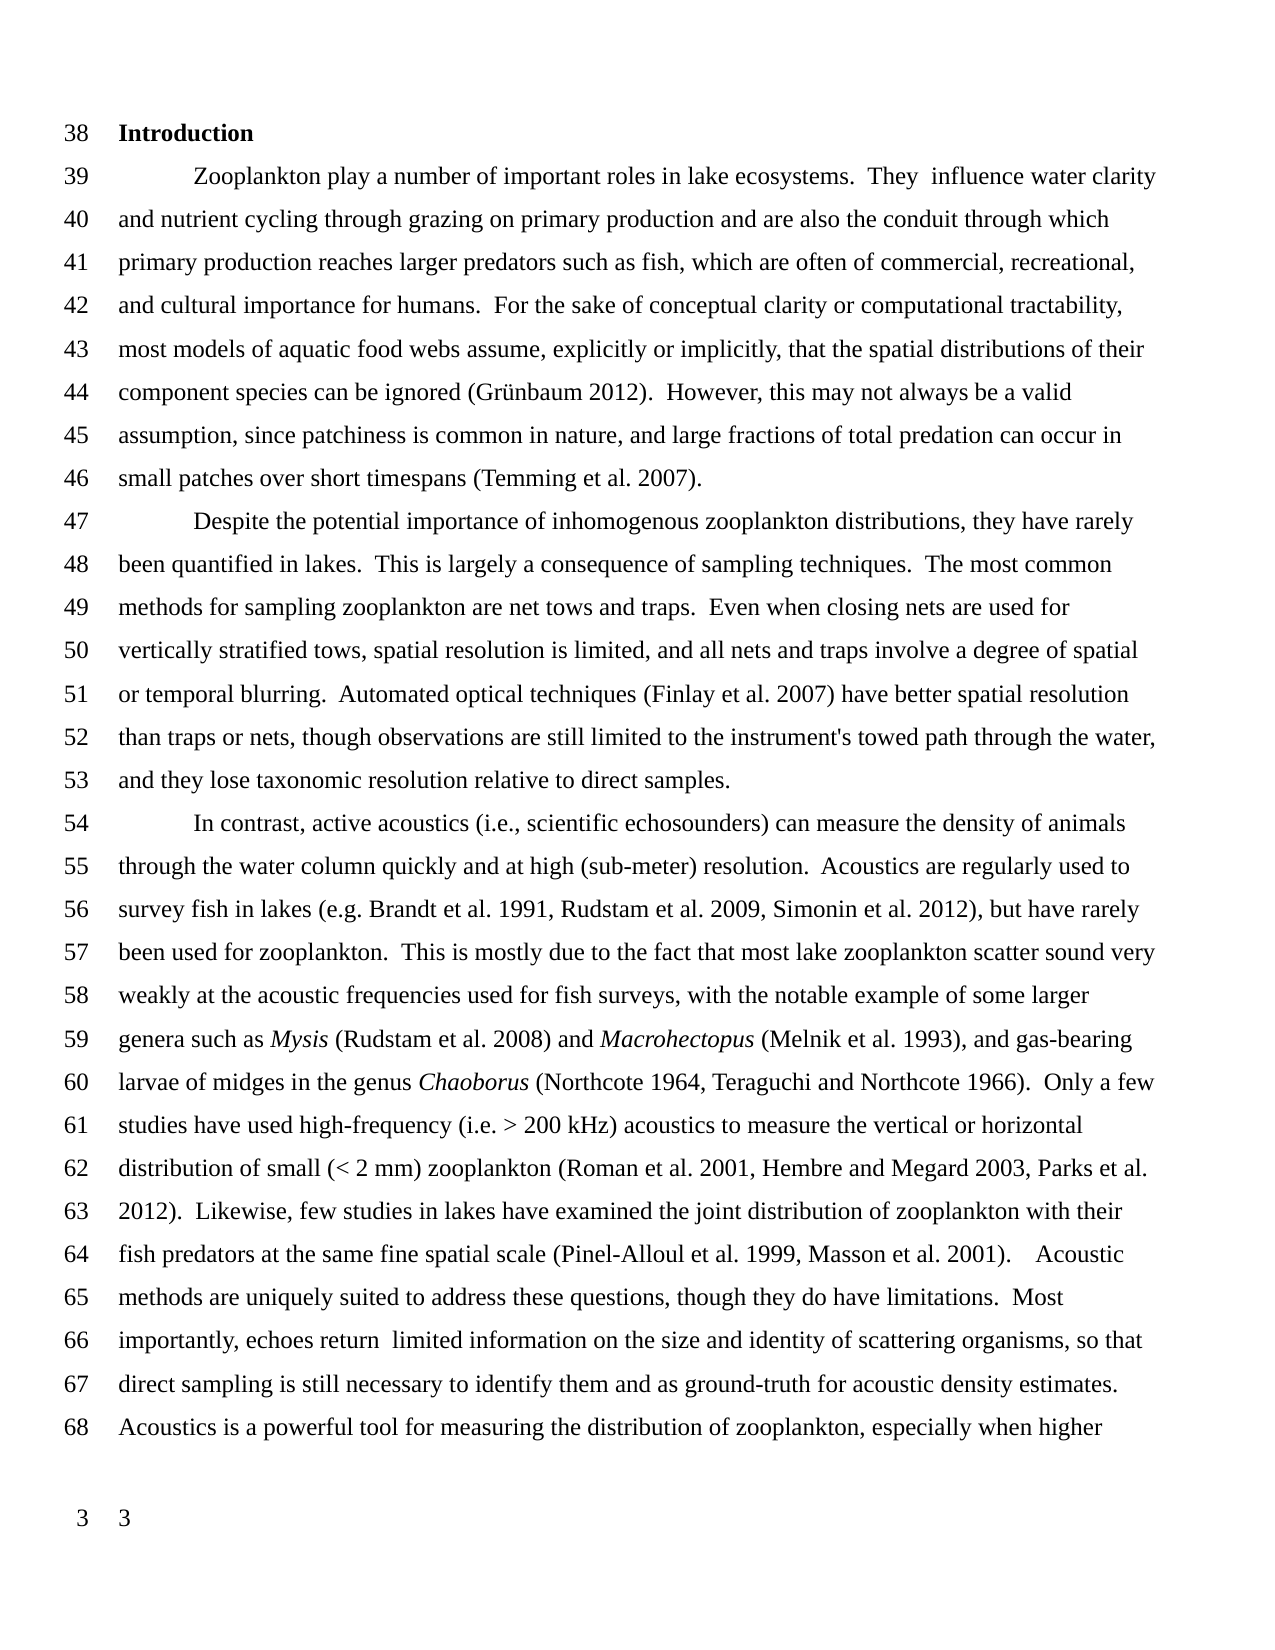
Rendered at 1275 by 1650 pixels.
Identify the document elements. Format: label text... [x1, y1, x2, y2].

text Despite the potential importance of inhomogenous zooplankton distributions, they have rarely been quantified in lakes. This is largely a consequence of sampling techniques. The most common methods for sampling zooplankton are net tows and traps. Even when closing nets are used for vertically stratified tows, spatial resolution is limited, and all nets and traps involve a degree of spatial or temporal blurring. Automated optical techniques (Finlay et al. 2007)⁠ have better spatial resolution than traps or nets, though observations are still limited to the instrument's towed path through the water, and they lose taxonomic resolution relative to direct samples. [118, 506, 1157, 794]
text In contrast, active acoustics (i.e., scientific echosounders) can measure the density of animals through the water column quickly and at high (sub-meter) resolution. Acoustics are regularly used to survey fish in lakes (e.g. Brandt et al. 1991, Rudstam et al. 2009, Simonin et al. 2012)⁠, but have rarely been used for zooplankton. This is mostly due to the fact that most lake zooplankton scatter sound very weakly at the acoustic frequencies used for fish surveys, with the notable example of some larger genera such as Mysis (Rudstam et al. 2008)⁠ and Macrohectopus (Melnik et al. 1993)⁠, and gas-bearing larvae of midges in the genus Chaoborus (Northcote 1964, Teraguchi and Northcote 1966)⁠. Only a few studies have used high-frequency (i.e. > 200 kHz) acoustics to measure the vertical or horizontal distribution of small (< 2 mm) zooplankton (Roman et al. 2001, Hembre and Megard 2003, Parks et al. 2012)⁠. Likewise, few studies in lakes have examined the joint distribution of zooplankton with their fish predators at the same fine spatial scale (Pinel-Alloul et al. 1999, Masson et al. 2001)⁠. Acoustic methods are uniquely suited to address these questions, though they do have limitations. Most importantly, echoes return limited information on the size and identity of scattering organisms, so that direct sampling is still necessary to identify them and as ground-truth for acoustic density estimates. Acoustics is a powerful tool for measuring the distribution of zooplankton, especially when higher [118, 808, 1157, 1441]
text Introduction [118, 118, 1157, 147]
text Zooplankton play a number of important roles in lake ecosystems. They influence water clarity and nutrient cycling through grazing on primary production and are also the conduit through which primary production reaches larger predators such as fish, which are often of commercial, recreational, and cultural importance for humans. For the sake of conceptual clarity or computational tractability, most models of aquatic food webs assume, explicitly or implicitly, that the spatial distributions of their component species can be ignored (Grünbaum 2012)⁠. However, this may not always be a valid assumption, since patchiness is common in nature, and large fractions of total predation can occur in small patches over short timespans (Temming et al. 2007)⁠. [118, 161, 1157, 492]
